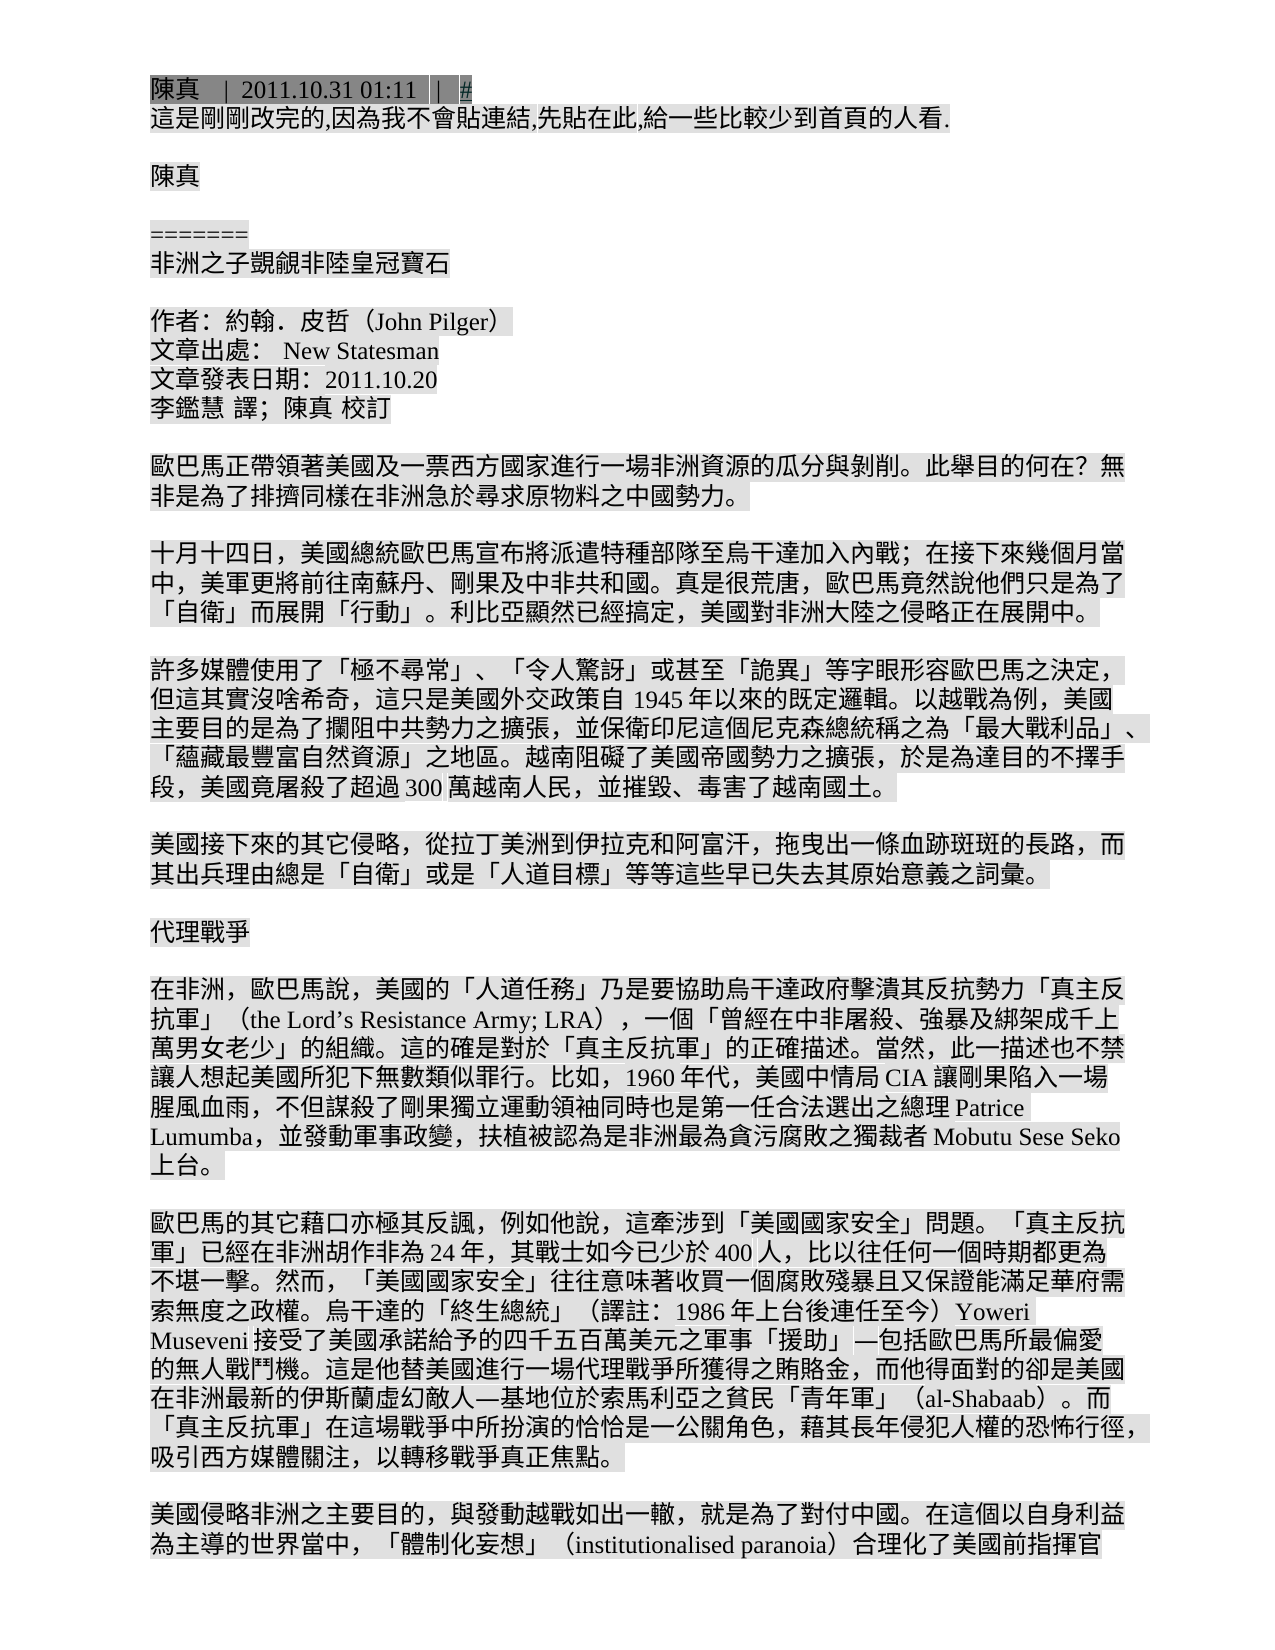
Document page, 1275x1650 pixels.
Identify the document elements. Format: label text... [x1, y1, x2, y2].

text 陳真 | 2011.10.31 01:11 | # [150, 75, 1125, 104]
text 這是剛剛改完的,因為我不會貼連結,先貼在此,給一些比較少到首頁的人看. 陳真 ======= 非洲之子覬覦非陸皇冠寶石 作者：約翰．皮哲（John Pilger） 文章出處： New Statesman 文章發表日期：2011.10.20 李鑑慧 譯；陳真 校訂 歐巴馬正帶領著美國及一票西方國家進行一場非洲資源的瓜分與剝削。此舉目的何在？無非是為了排擠同樣在非洲急於尋求原物料之中國勢力。 十月十四日，美國總統歐巴馬宣布將派遣特種部隊至烏干達加入內戰；在接下來幾個月當中，美軍更將前往南蘇丹、剛果及中非共和國。真是很荒唐，歐巴馬竟然說他們只是為了「自衛」而展開「行動」。利比亞顯然已經搞定，美國對非洲大陸之侵略正在展開中。 許多媒體使用了「極不尋常」、「令人驚訝」或甚至「詭異」等字眼形容歐巴馬之決定，但這其實沒啥希奇，這只是美國外交政策自 1945年以來的既定邏輯。以越戰為例，美國主要目的是為了攔阻中共勢力之擴張，並保衛印尼這個尼克森總統稱之為「最大戰利品」、「蘊藏最豐富自然資源」之地區。越南阻礙了美國帝國勢力之擴張，於是為達目的不擇手段，美國竟屠殺了超過300萬越南人民，並摧毀、毒害了越南國土。 美國接下來的其它侵略，從拉丁美洲到伊拉克和阿富汗，拖曳出一條血跡斑斑的長路，而其出兵理由總是「自衛」或是「人道目標」等等這些早已失去其原始意義之詞彙。 代理戰爭 在非洲，歐巴馬說，美國的「人道任務」乃是要協助烏干達政府擊潰其反抗勢力「真主反抗軍」（the Lord’s Resistance Army; LRA），一個「曾經在中非屠殺、強暴及綁架成千上萬男女老少」的組織。這的確是對於「真主反抗軍」的正確描述。當然，此一描述也不禁讓人想起美國所犯下無數類似罪行。比如，1960年代，美國中情局CIA讓剛果陷入一場腥風血雨，不但謀殺了剛果獨立運動領袖同時也是第一任合法選出之總理Patrice Lumumba，並發動軍事政變，扶植被認為是非洲最為貪污腐敗之獨裁者Mobutu Sese Seko上台。 歐巴馬的其它藉口亦極其反諷，例如他說，這牽涉到「美國國家安全」問題。「真主反抗軍」已經在非洲胡作非為24年，其戰士如今已少於400人，比以往任何一個時期都更為不堪一擊。然而，「美國國家安全」往往意味著收買一個腐敗殘暴且又保證能滿足華府需索無度之政權。烏干達的「終生總統」（譯註：1986年上台後連任至今）Yoweri Museveni接受了美國承諾給予的四千五百萬美元之軍事「援助」—包括歐巴馬所最偏愛的無人戰鬥機。這是他替美國進行一場代理戰爭所獲得之賄賂金，而他得面對的卻是美國在非洲最新的伊斯蘭虛幻敵人—基地位於索馬利亞之貧民「青年軍」（al-Shabaab）。而「真主反抗軍」在這場戰爭中所扮演的恰恰是一公關角色，藉其長年侵犯人權的恐怖行徑，吸引西方媒體關注，以轉移戰爭真正焦點。 美國侵略非洲之主要目的，與發動越戰如出一轍，就是為了對付中國。在這個以自身利益為主導的世界當中，「體制化妄想」（institutionalised paranoia）合理化了美國前指揮官與現任中情局總裁David Petraeus將軍之宣稱—中國正取代了基地組織，成為美國官方所認定的「威脅」；此一體制化妄想當然也意味著發動一場又一場的戰爭。 我去年訪問了美國國防部代理部長助理Bryan Whitman。在訪問中，我請他描述美國當前所面臨的危險。他吞吞吐吐地重複說：「不對稱的威脅…不對稱的威脅」。這些所謂的威脅，合理化了赤裸裸的洗錢罪行：由國家出資贊助軍火複合式企業，構成人類史上最為龐大的軍事與戰爭預算。當賓拉登被一筆抹去後，中國遂成標靶。 非洲是中國的成功經驗。當美國帶給非洲無人轟炸飛機以及動盪政局之時，中國卻在那兒鋪橋造路、建水壩。當然，兩者都渴求天然資源，特別是化石燃料。擁有非洲最大的石油存量、格達費統治下的利比亞，是中國最重要的燃料來源。當利比亞內戰爆發時，北大西洋公約組織捏造謊言支持「反叛軍」，造謠說格達費正準備在班加西（Benghazi）地區進行「種族淨化」（genocide）。在這之後，中國只得將其駐於利比亞的三萬工人撤退。上個月，法國《解放報》（Libération）揭露了一項消息 ：由利比亞「反叛軍」所組成的「全國過渡委員會」（National Transitional Council）向法國政府提議，以利比亞 35%之原油生產，交換法國對該委員會「完全且永久」的支持。這消息解釋了聯合國安理會允許「人道介入」利比亞之決議。當美國星條旗於「被解放的」利比亞首都德黎波里（Tripoli）上空飄揚之際，美國大使Gene Cretz卻不小心脫口而出：「我們知道，石油正是利比亞自然資源這頂皇冠上頭閃耀的寶石」。 統治世界 美國及其帝國夥伴們，對於利比亞實質的征服，為一個現代版的「非洲瓜分」戰爭拉開序幕。正如同西方國家在伊拉克所取得之「勝利」，主流媒體在區分「值得同情」和「不值得同情」的利比亞受害者工作上，發揮了關鍵角色。最近英國《衛報》頭版刊載了一張照片，照片中是一名驚恐萬分的「親格達費」戰士及其怒目而視的征服者，而標題卻是寫著：｢慶祝」。Petraeus將軍說得對，當下世界存在著一種關於｢立場」（perception）的戰爭，而這些戰爭乃是｢由新聞媒體所製造延續」。 十多年來，美國希冀藉由「美國非洲司令部」（U. S. Africa Command; 縮寫AFRICOM）在非洲大陸上發號施令，招來了一些政府的反彈，憂慮其將製造區域緊張。但是，利比亞、南蘇丹及剛果，在在提供了美國重要插手機會。「維基解密」及「美國國家反恐策略」（US National Strategy for Counter-terrorism）顯示，美國之非洲策略乃是其全球策略之一環；在全球各地，美國共有六萬名特種部隊，其中包括暗殺小組，在全世界至少七十五個國家內部運作。前國防部長錢尼（Dick Cheney）於九零年代指出，美國想要的東西很簡單，那就是統治世界。 而這正是歐巴馬這「非洲之子」的天賦所在。這是否超級反諷呢？如弗朗茲．法濃（Frantz Fanon）在《黑皮膚、白面具》一書中所解釋的，真正重要的不是一個人的膚色，而是這個人所服務的政權及其所背叛的無數人民。 Lord’s Resistance Army http://en.wikipedia.org/wiki/Lord's_Resistance_Army Patrice Lumumba http://en.wikipedia.org/wiki/Patrice_Lumumba Yoweri Museveni http://en.wikipedia.org/wiki/Yoweri_Museveni al-Shabaab http://en.wikipedia.org/wiki/Al-Shabaab U. S. Africa Command http://www.africom.mil/AboutAFRICOM.asp http://www.whitehouse.gov/the-press-office/2011/06/29/fact-sheet-national-strategy-counterterrorism [150, 104, 1125, 1559]
